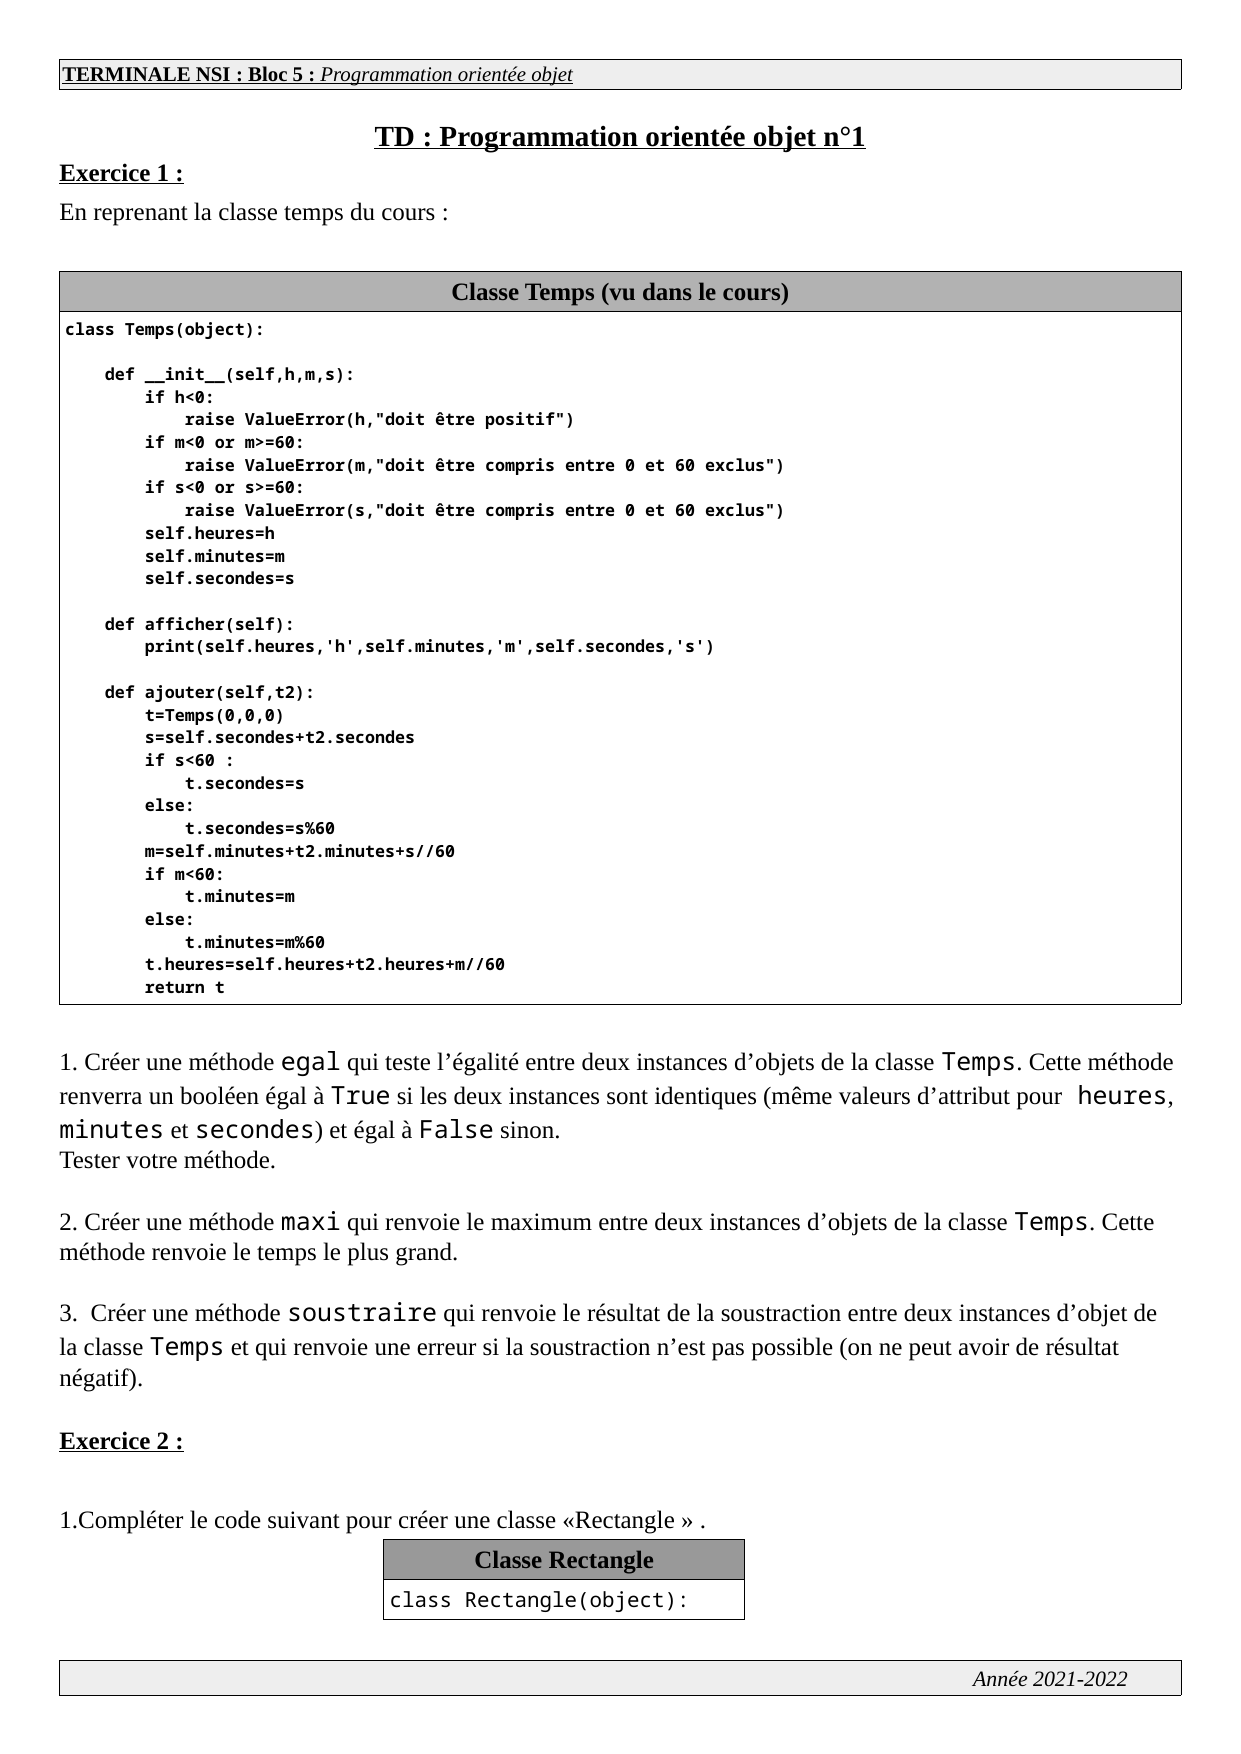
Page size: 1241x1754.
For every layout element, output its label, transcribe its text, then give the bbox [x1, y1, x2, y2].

table_cell class Temps(object): def __init__(self,h,m,s): if h<0: raise ValueError(h,"doit être positif") if m<0 or m>=60: raise ValueError(m,"doit être compris entre 0 et 60 exclus") if s<0 or s>=60: raise ValueError(s,"doit être compris entre 0 et 60 exclus") self.heures=h self.minutes=m self.secondes=s def afficher(self): print(self.heures,'h',self.minutes,'m',self.secondes,'s') def ajouter(self,t2): t=Temps(0,0,0) s=self.secondes+t2.secondes if s<60 : t.secondes=s else: t.secondes=s%60 m=self.minutes+t2.minutes+s//60 if m<60: t.minutes=m else: t.minutes=m%60 t.heures=self.heures+t2.heures+m//60 return t [60, 312, 1181, 1004]
subtitle 1.Compléter le code suivant pour créer une classe «Rectangle » . [59, 1505, 1181, 1534]
subtitle Tester votre méthode. [59, 1146, 1181, 1174]
subtitle En reprenant la classe temps du cours : [59, 197, 1181, 226]
table_cell class Rectangle(object): [384, 1580, 744, 1619]
subtitle 3. Créer une méthode soustraire qui renvoie le résultat de la soustraction entre deux instances d’objet de la classe Temps et qui renvoie une erreur si la soustraction n’est pas possible (on ne peut avoir de résultat négatif). [59, 1295, 1181, 1392]
subtitle 2. Créer une méthode maxi qui renvoie le maximum entre deux instances d’objets de la classe Temps. Cette méthode renvoie le temps le plus grand. [59, 1203, 1181, 1266]
subtitle Exercice 2 : [59, 1426, 1181, 1454]
table_header Classe Temps (vu dans le cours) [60, 272, 1181, 311]
subtitle 1. Créer une méthode egal qui teste l’égalité entre deux instances d’objets de la classe Temps. Cette méthode renverra un booléen égal à True si les deux instances sont identiques (même valeurs d’attribut pour heures, minutes et secondes) et égal à False sinon. [59, 1043, 1181, 1146]
table_header Classe Rectangle [384, 1540, 744, 1579]
subtitle Exercice 1 : [59, 158, 1181, 186]
text TD : Programmation orientée objet n°1 [59, 119, 1181, 152]
